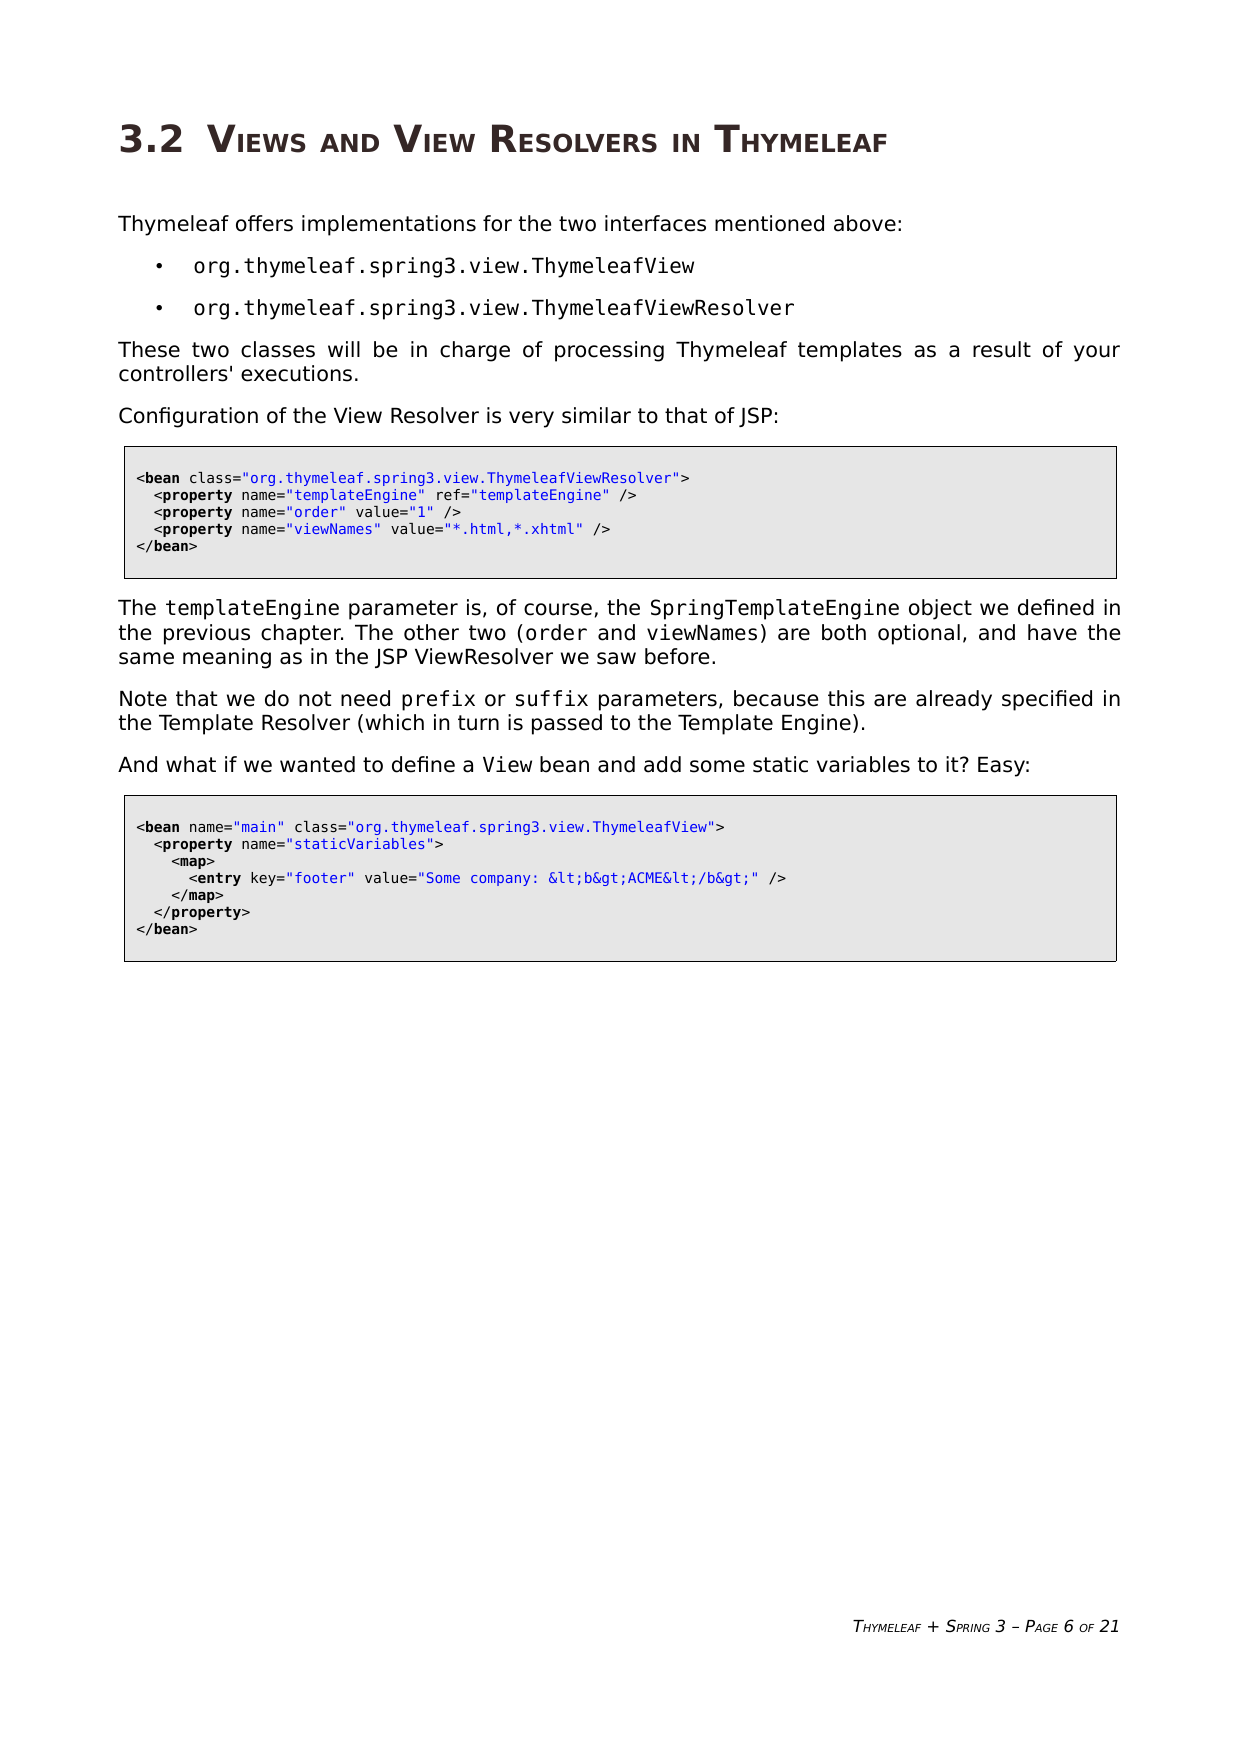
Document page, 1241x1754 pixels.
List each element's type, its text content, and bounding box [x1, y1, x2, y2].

subtitle Views and View Resolvers in Thymeleaf [118, 118, 1122, 162]
text <bean name="main" class="org.thymeleaf.spring3.view.ThymeleafView"> <property name="staticVariables"> <map> <entry key="footer" value="Some company: &lt;b&gt;ACME&lt;/b&gt;" /> </map> </property> </bean> [125, 796, 1116, 961]
text These two classes will be in charge of processing Thymeleaf templates as a result of your controllers' executions. [118, 338, 1122, 386]
text Configuration of the View Resolver is very similar to that of JSP: [118, 404, 1122, 428]
text <bean class="org.thymeleaf.spring3.view.ThymeleafViewResolver"> <property name="templateEngine" ref="templateEngine" /> <property name="order" value="1" /> <property name="viewNames" value="*.html,*.xhtml" /> </bean> [125, 447, 1116, 578]
text Note that we do not need prefix or suffix parameters, because this are already specified in the Template Resolver (which in turn is passed to the Template Engine). [118, 687, 1122, 735]
text Thymeleaf offers implementations for the two interfaces mentioned above: [118, 212, 1122, 236]
list org.thymeleaf.spring3.view.ThymeleafView [156, 254, 1122, 278]
list org.thymeleaf.spring3.view.ThymeleafViewResolver [156, 296, 1122, 320]
text And what if we wanted to define a View bean and add some static variables to it? Easy: [118, 753, 1122, 777]
text The templateEngine parameter is, of course, the SpringTemplateEngine object we defined in the previous chapter. The other two (order and viewNames) are both optional, and have the same meaning as in the JSP ViewResolver we saw before. [118, 596, 1122, 669]
